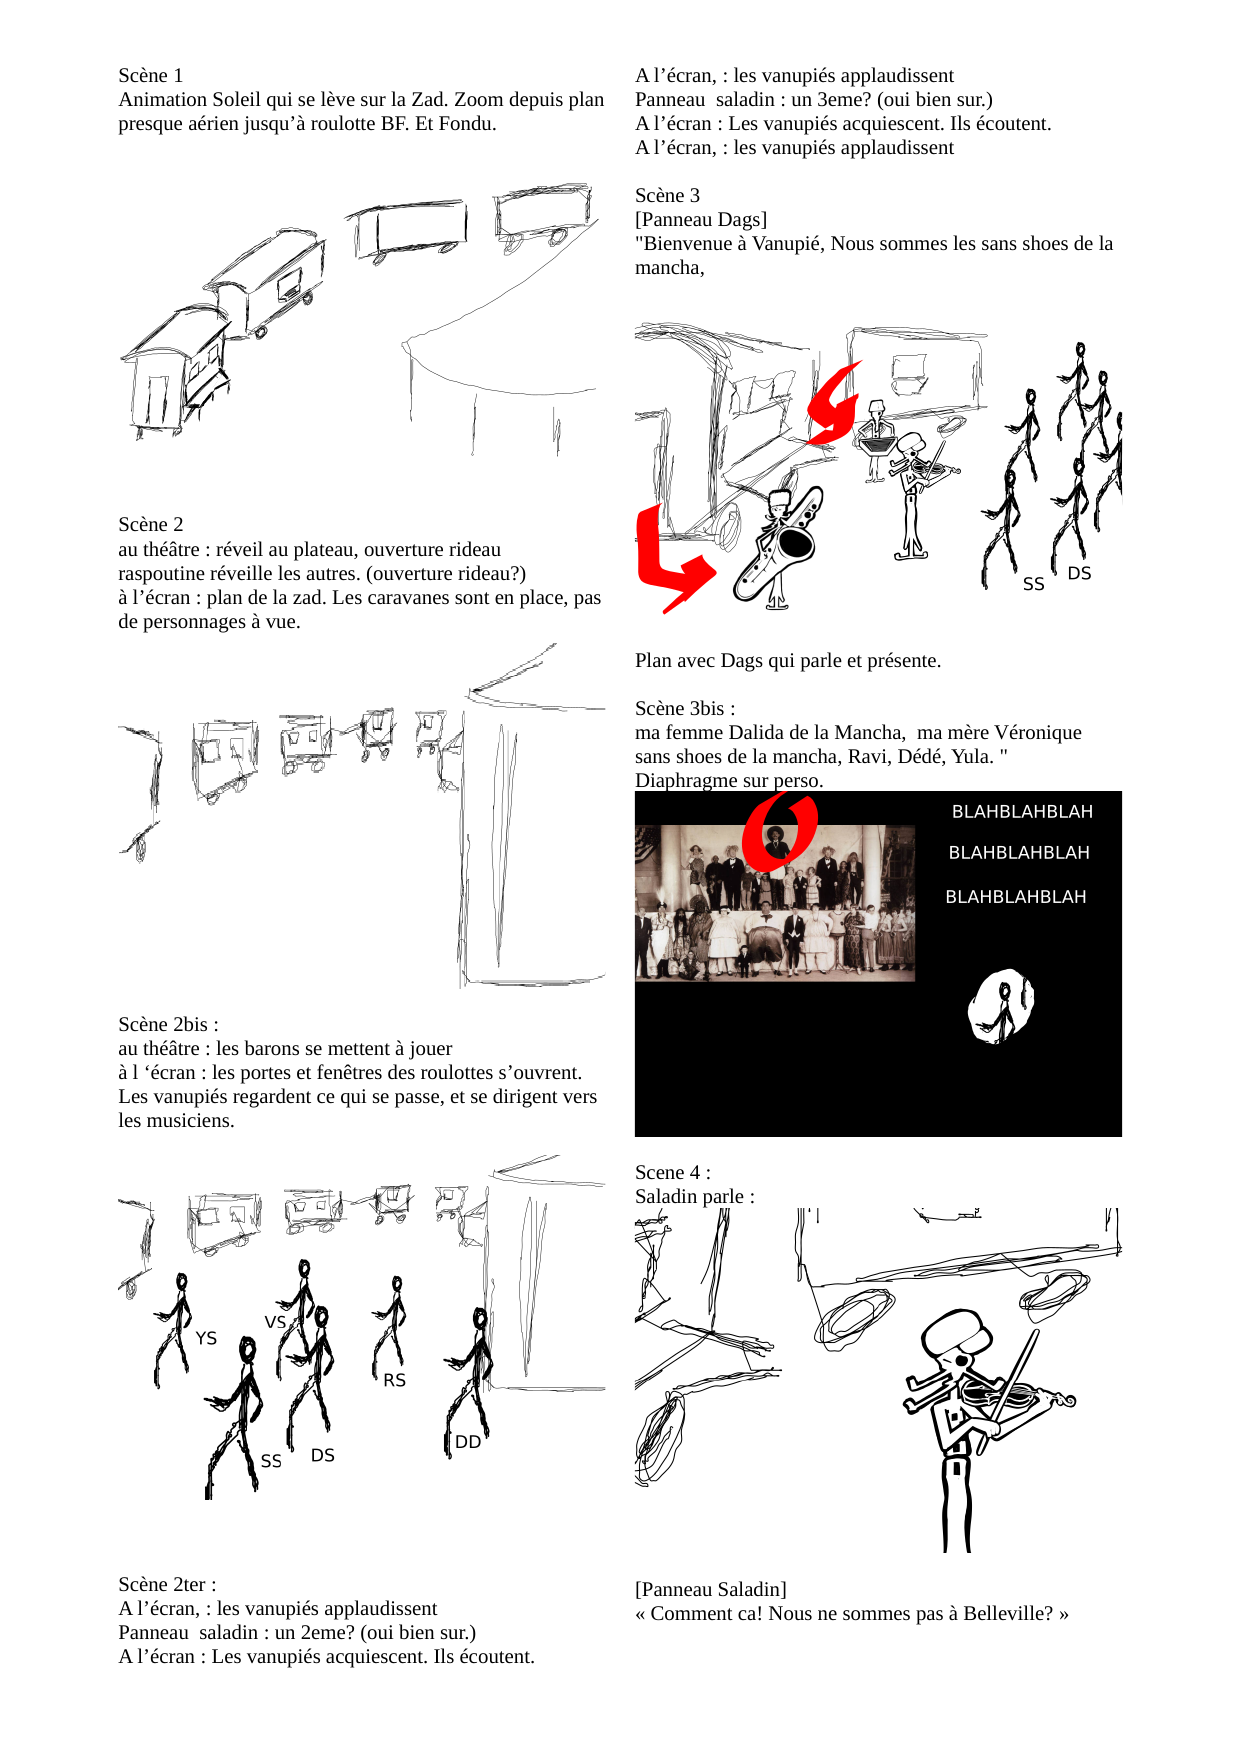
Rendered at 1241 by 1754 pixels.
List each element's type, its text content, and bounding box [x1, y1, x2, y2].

text Plan avec Dags qui parle et présente. [635, 647, 1122, 672]
text Scène 2bis : [118, 1012, 605, 1036]
text raspoutine réveille les autres. (ouverture rideau?) [118, 561, 605, 584]
text [118, 1500, 605, 1524]
text A l’écran, : les vanupiés applaudissent Panneau saladin : un 2eme? (oui bien sur.) A l’écran : Les vanupiés acquiescent. Ils écoutent. [118, 1596, 605, 1668]
picture [634, 1208, 1123, 1553]
text Scène 2 [118, 512, 605, 536]
text [Panneau Saladin] [635, 1577, 1122, 1601]
text Scène 2ter : [118, 1572, 605, 1596]
picture [116, 143, 604, 489]
text à l’écran : plan de la zad. Les caravanes sont en place, pas de personnages à vue. [118, 584, 605, 633]
text au théâtre : réveil au plateau, ouverture rideau [118, 536, 605, 561]
text ma femme Dalida de la Mancha, ma mère Véronique sans shoes de la mancha, Ravi, Dédé, Yula. " Diaphragme sur perso. [635, 720, 1122, 791]
text Scene 4 : [635, 1160, 1122, 1184]
picture [118, 643, 606, 989]
text Scène 1 Animation Soleil qui se lève sur la Zad. Zoom depuis plan presque aérien jusqu’à roulotte BF. Et Fondu. [118, 62, 605, 512]
picture [634, 791, 1123, 1137]
text au théâtre : les barons se mettent à jouer à l ‘écran : les portes et fenêtres des roulottes s’ouvrent. Les vanupiés regardent ce qui se passe, et se dirigent vers les musiciens. [118, 1036, 605, 1155]
text Scène 3bis : [635, 696, 1122, 720]
text "Bienvenue à Vanupié, Nous sommes les sans shoes de la mancha, [635, 231, 1122, 279]
picture [118, 1155, 606, 1500]
picture [634, 279, 1123, 624]
text Saladin parle : [635, 1184, 1122, 1208]
text A l’écran, : les vanupiés applaudissent Panneau saladin : un 3eme? (oui bien sur.) A l’écran : Les vanupiés acquiescent. Ils écoutent. A l’écran, : les vanupiés applaudissent Scène 3 [Panneau Dags] [635, 62, 1122, 231]
text « Comment ca! Nous ne sommes pas à Belleville? » [635, 1601, 1122, 1625]
